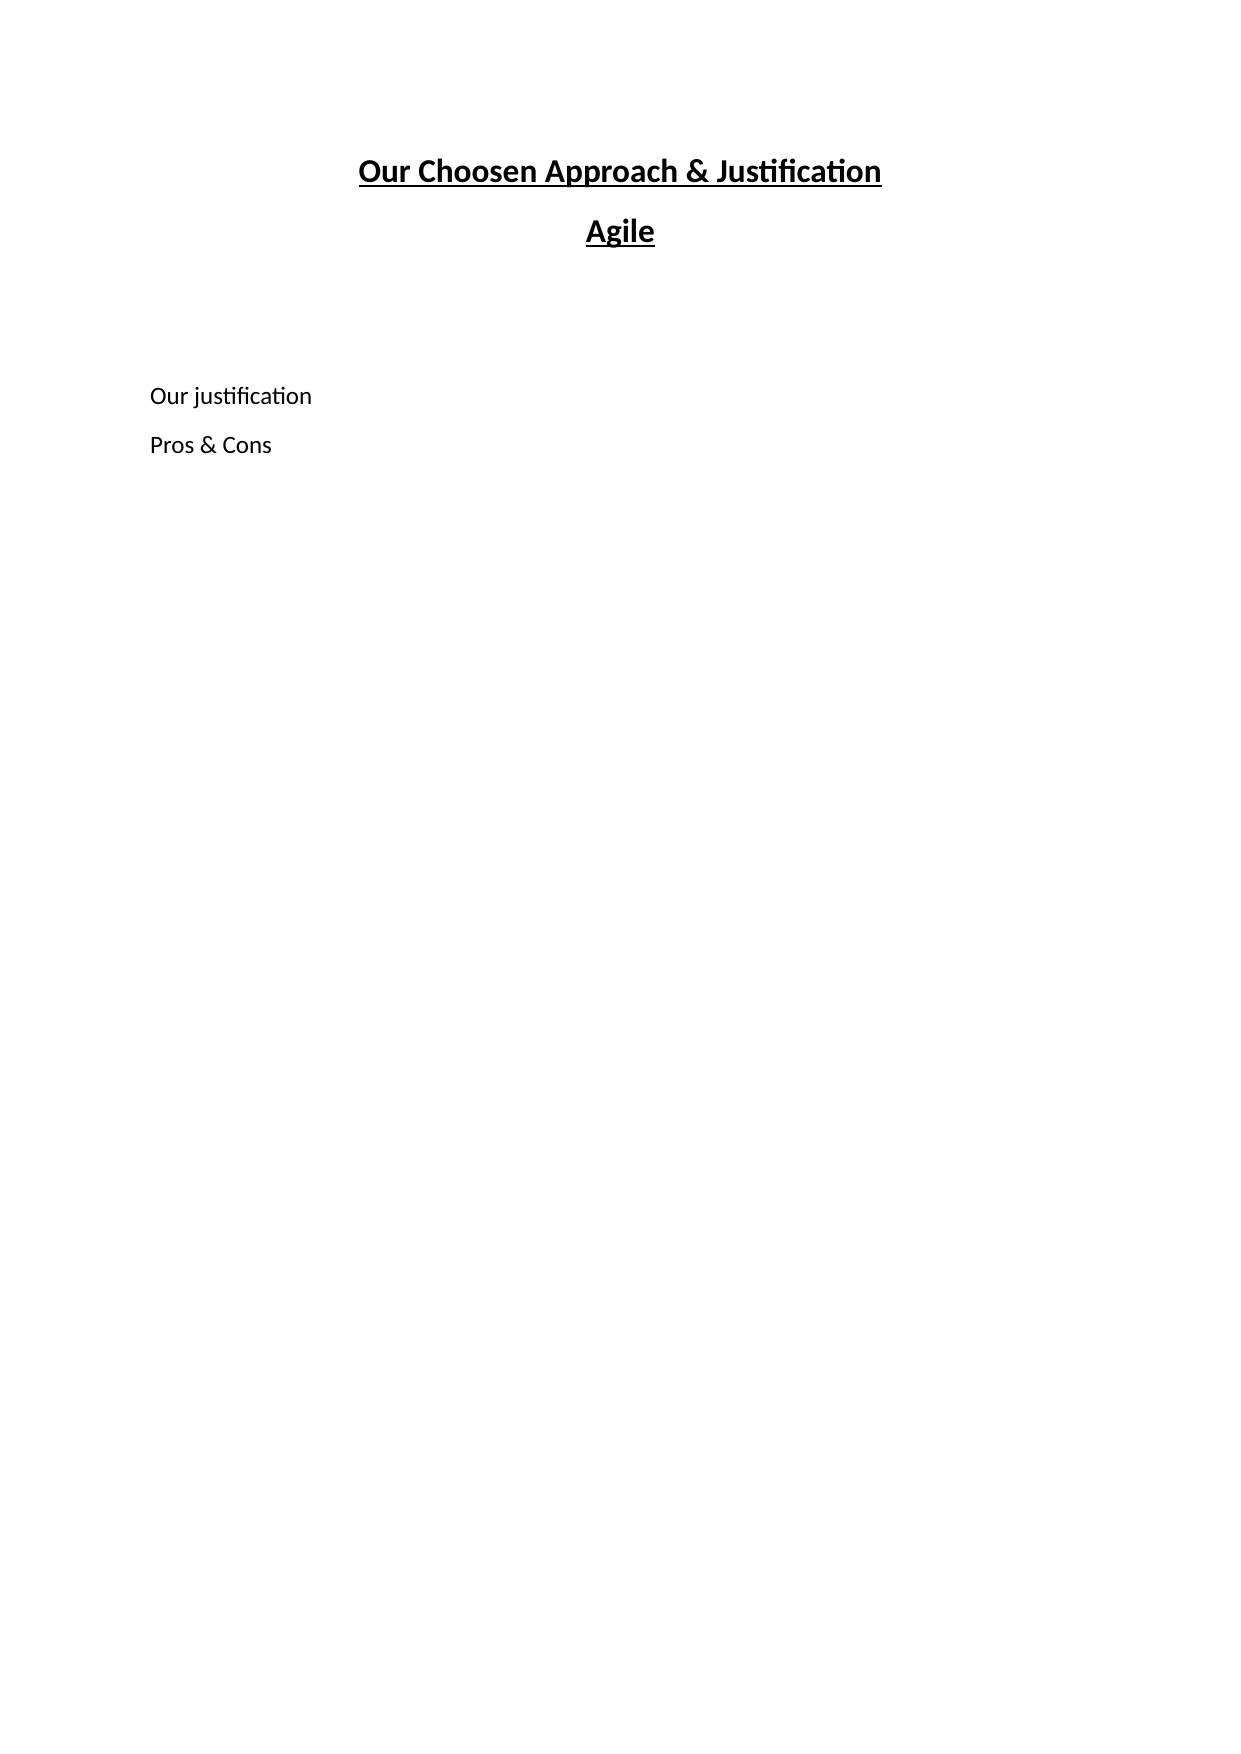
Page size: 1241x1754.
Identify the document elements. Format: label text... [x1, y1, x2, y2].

text Our justification [150, 380, 1090, 410]
text Agile [150, 210, 1090, 251]
text Pros & Cons [150, 429, 1090, 460]
text Our Choosen Approach & Justification [150, 150, 1090, 191]
